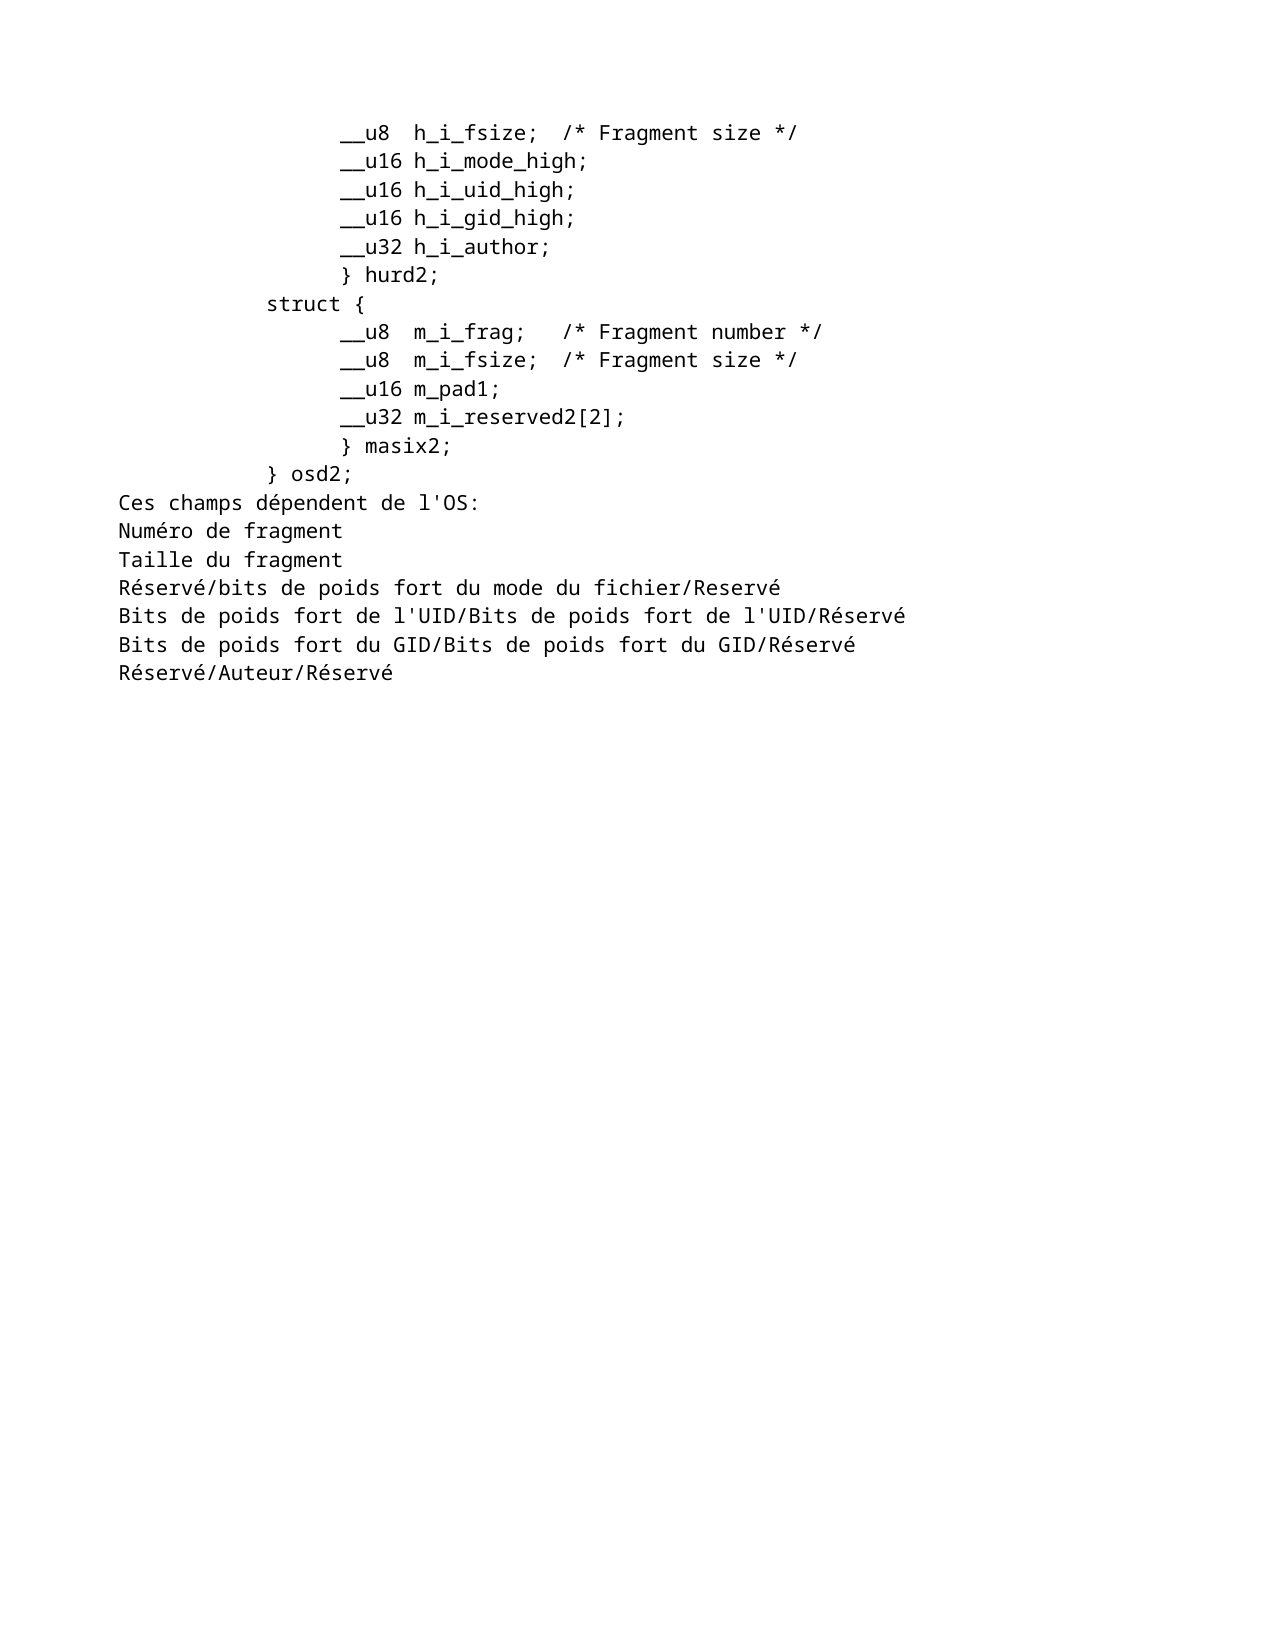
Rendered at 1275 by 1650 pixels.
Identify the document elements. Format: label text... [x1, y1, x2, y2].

text } hurd2; [118, 260, 1157, 289]
text Taille du fragment [118, 545, 1157, 573]
text Réservé/bits de poids fort du mode du fichier/Reservé [118, 573, 1157, 602]
text Réservé/Auteur/Réservé [118, 658, 1157, 687]
text __u16 m_pad1; [118, 374, 1157, 402]
text } osd2; [118, 459, 1157, 488]
text Ces champs dépendent de l'OS: [118, 488, 1157, 516]
text Bits de poids fort du GID/Bits de poids fort du GID/Réservé [118, 630, 1157, 658]
text } masix2; [118, 431, 1157, 459]
text __u16 h_i_mode_high; [118, 147, 1157, 175]
text Bits de poids fort de l'UID/Bits de poids fort de l'UID/Réservé [118, 602, 1157, 630]
text __u8 m_i_frag; /* Fragment number */ [118, 317, 1157, 346]
text __u8 h_i_fsize; /* Fragment size */ [118, 118, 1157, 147]
text __u32 m_i_reserved2[2]; [118, 402, 1157, 431]
text __u8 m_i_fsize; /* Fragment size */ [118, 346, 1157, 374]
text __u32 h_i_author; [118, 232, 1157, 260]
text struct { [118, 289, 1157, 317]
text Numéro de fragment [118, 516, 1157, 545]
text __u16 h_i_gid_high; [118, 203, 1157, 232]
text __u16 h_i_uid_high; [118, 175, 1157, 203]
